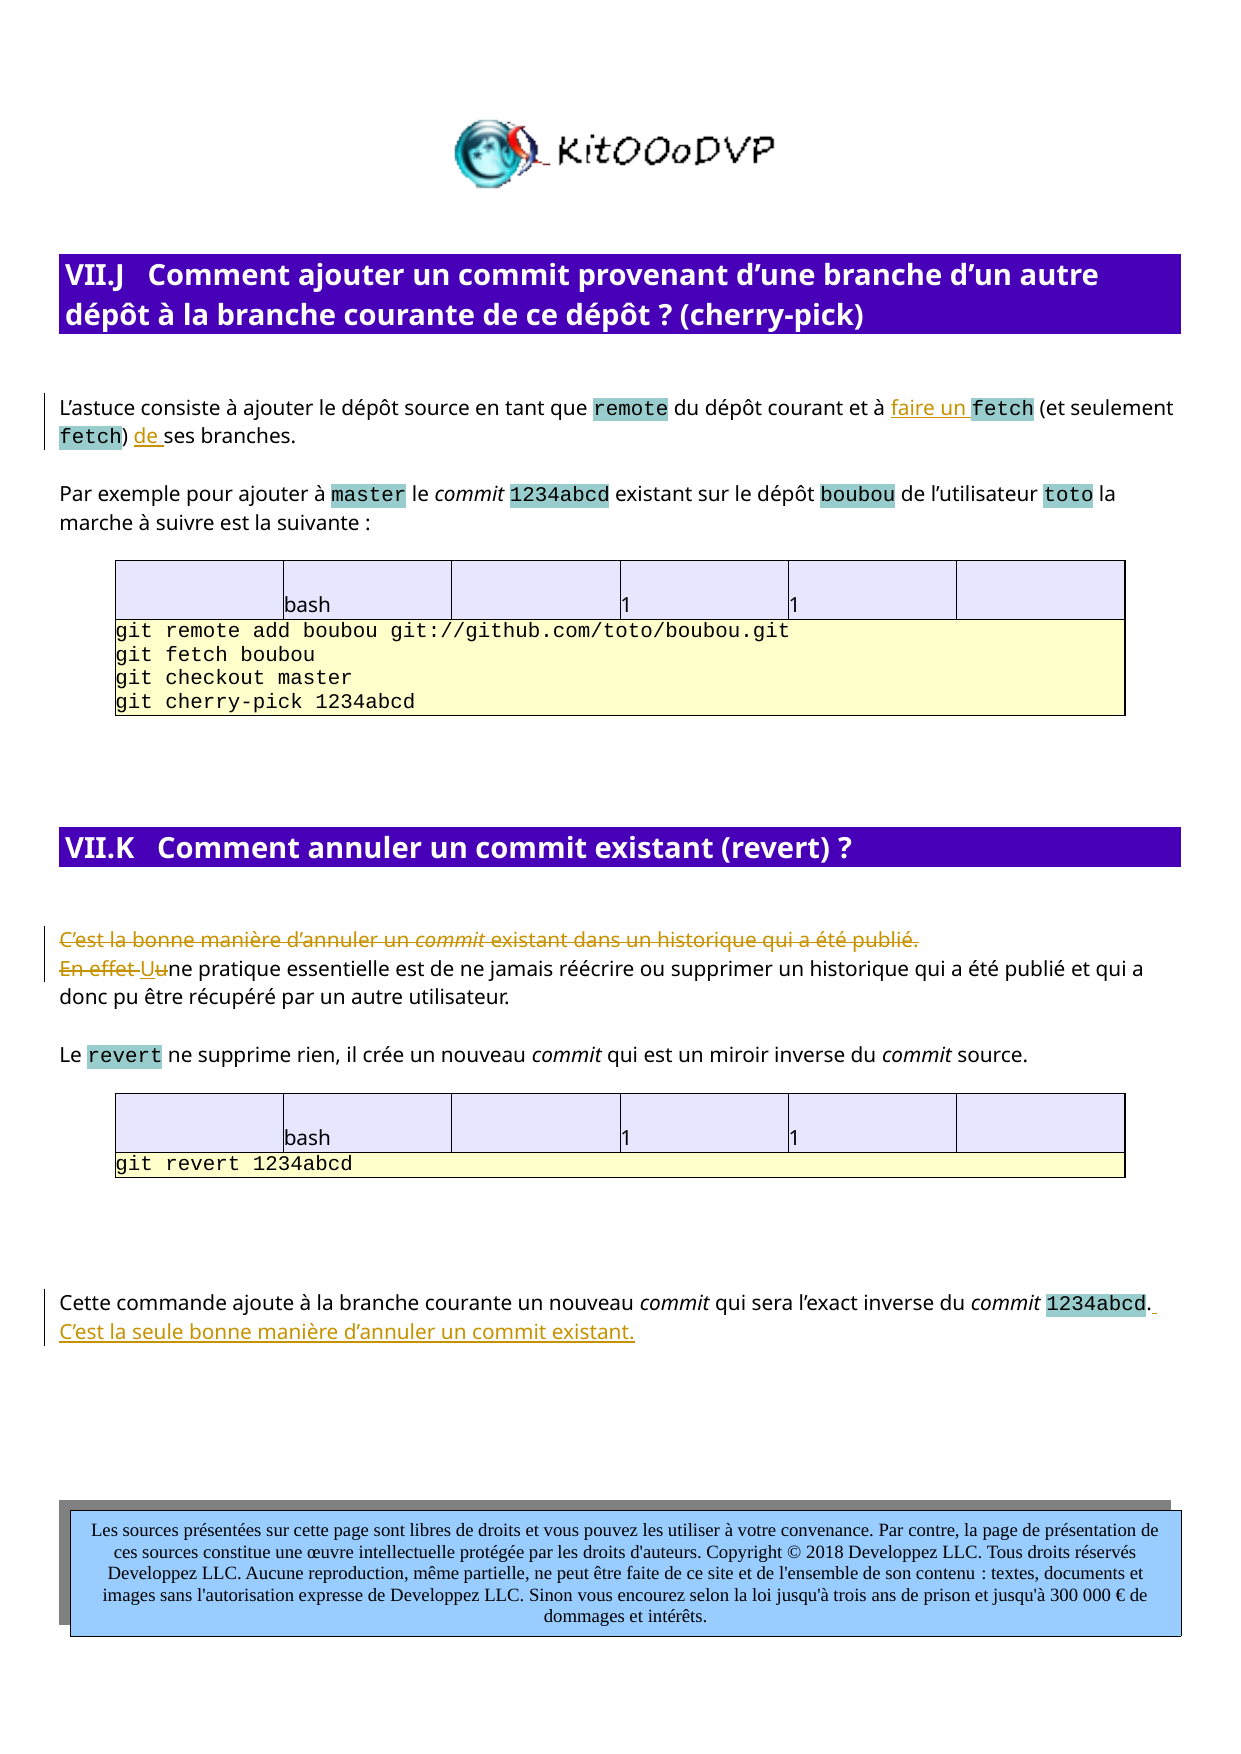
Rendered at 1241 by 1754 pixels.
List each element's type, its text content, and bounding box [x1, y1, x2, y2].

table_header 1 [789, 1094, 956, 1152]
text L’astuce consiste à ajouter le dépôt source en tant que remote du dépôt courant et à faire un fetch (et seulement fetch) de ses branches. [59, 393, 1181, 450]
subtitle Comment ajouter un commit provenant d’une branche d’un autre dépôt à la branche courante de ce dépôt ? (cherry-pick) [59, 254, 1181, 334]
text Une pratique essentielle est de ne jamais réécrire ou supprimer un historique qui a été publié et qui a donc pu être récupéré par un autre utilisateur. [59, 926, 1181, 1011]
table_header 1 [621, 1094, 788, 1152]
text Cette commande ajoute à la branche courante un nouveau commit qui sera l’exact inverse du commit 1234abcd. C’est la seule bonne manière d’annuler un commit existant. [59, 1288, 1181, 1346]
table_header [957, 561, 1124, 619]
table_header [452, 1094, 620, 1152]
table_header 1 [621, 561, 788, 619]
picture [453, 118, 781, 191]
table_header bash [284, 561, 451, 619]
text Par exemple pour ajouter à master le commit 1234abcd existant sur le dépôt boubou de l’utilisateur toto la marche à suivre est la suivante : [59, 479, 1181, 536]
table_header [957, 1094, 1124, 1152]
text Le revert ne supprime rien, il crée un nouveau commit qui est un miroir inverse du commit source. [59, 1040, 1181, 1069]
table_header [452, 561, 620, 619]
table_header [116, 561, 283, 619]
subtitle Comment annuler un commit existant (revert) ? [59, 827, 1181, 867]
table_header 1 [789, 561, 956, 619]
table_header [116, 1094, 283, 1152]
table_header bash [284, 1094, 451, 1152]
